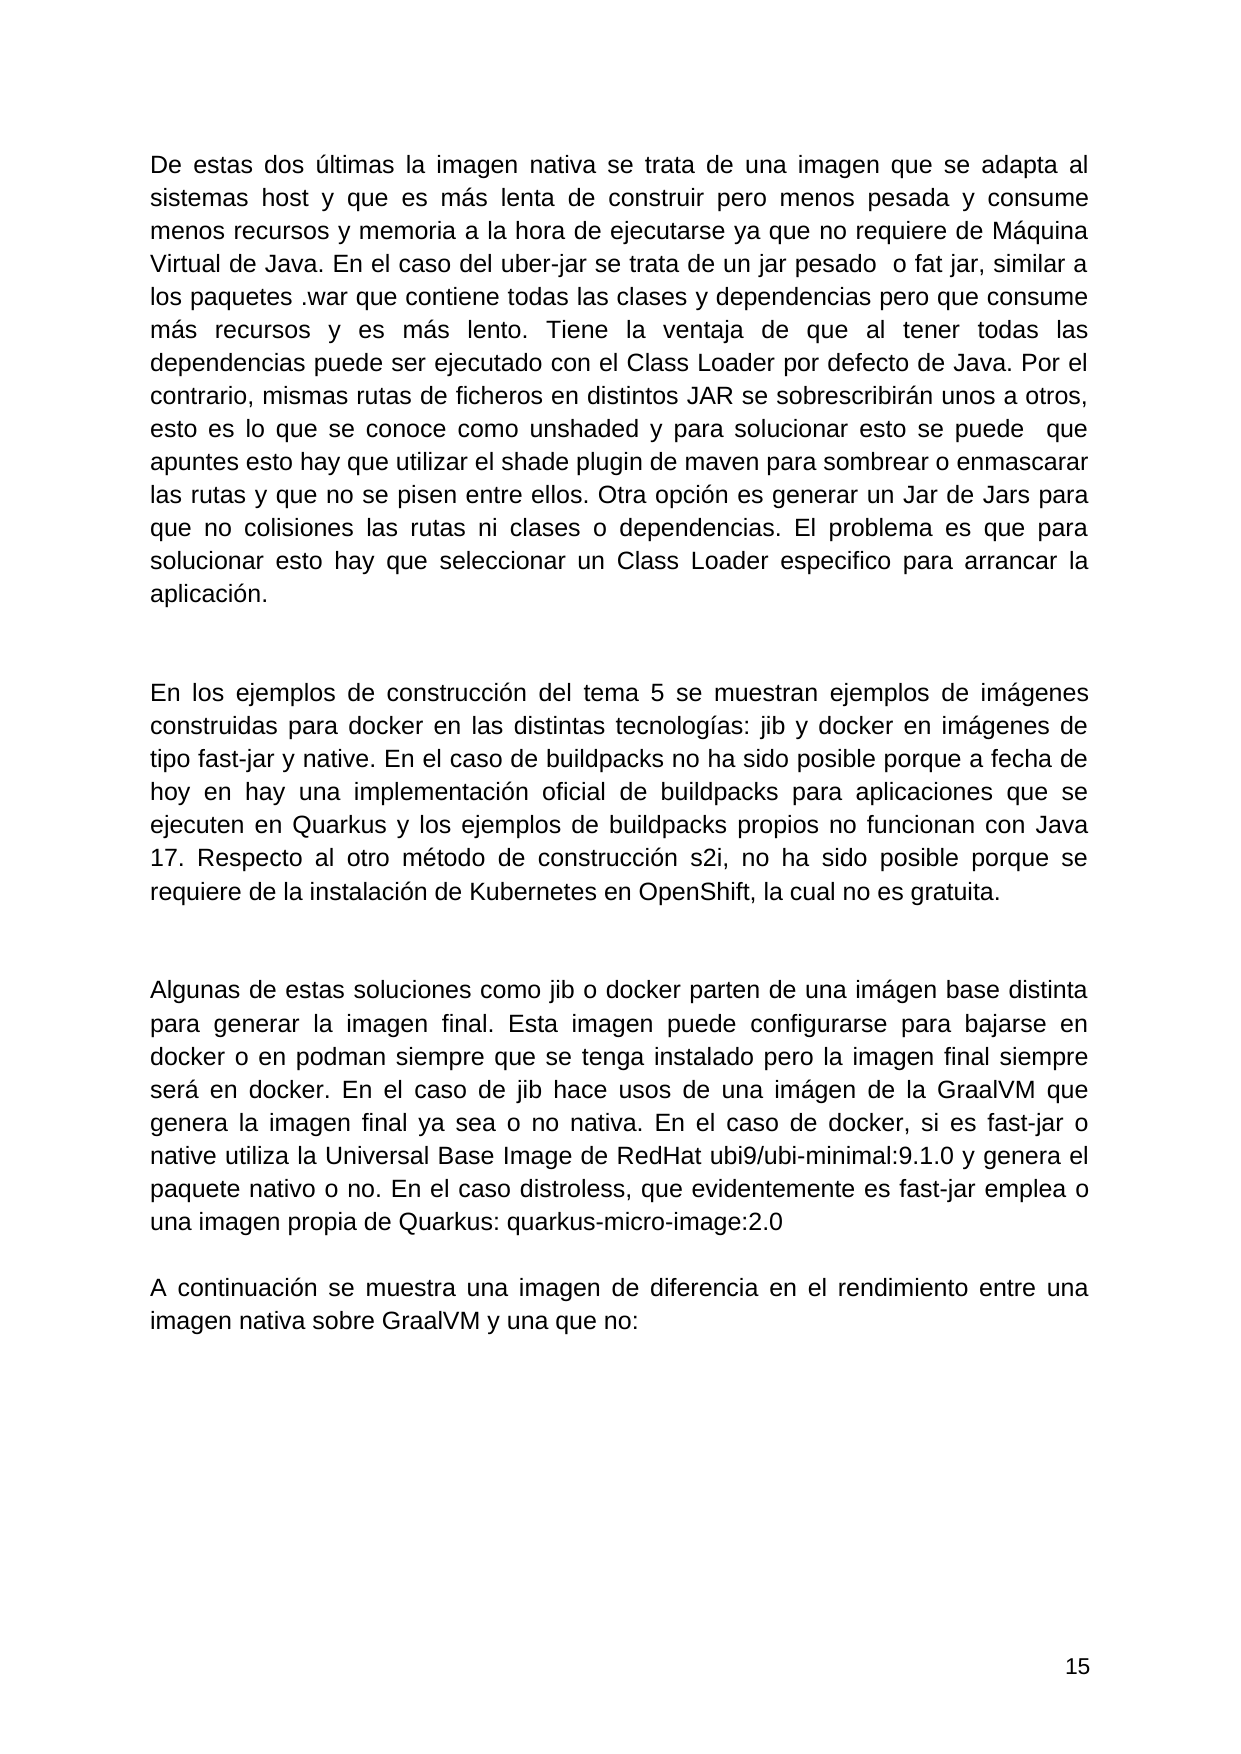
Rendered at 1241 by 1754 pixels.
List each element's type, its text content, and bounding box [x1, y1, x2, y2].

text En los ejemplos de construcción del tema 5 se muestran ejemplos de imágenes construidas para docker en las distintas tecnologías: jib y docker en imágenes de tipo fast-jar y native. En el caso de buildpacks no ha sido posible porque a fecha de hoy en hay una implementación oficial de buildpacks para aplicaciones que se ejecuten en Quarkus y los ejemplos de buildpacks propios no funcionan con Java 17. Respecto al otro método de construcción s2i, no ha sido posible porque se requiere de la instalación de Kubernetes en OpenShift, la cual no es gratuita. [150, 678, 1090, 905]
text De estas dos últimas la imagen nativa se trata de una imagen que se adapta al sistemas host y que es más lenta de construir pero menos pesada y consume menos recursos y memoria a la hora de ejecutarse ya que no requiere de Máquina Virtual de Java. En el caso del uber-jar se trata de un jar pesado o fat jar, similar a los paquetes .war que contiene todas las clases y dependencias pero que consume más recursos y es más lento. Tiene la ventaja de que al tener todas las dependencias puede ser ejecutado con el Class Loader por defecto de Java. Por el contrario, mismas rutas de ficheros en distintos JAR se sobrescribirán unos a otros, esto es lo que se conoce como unshaded y para solucionar esto se puede que apuntes esto hay que utilizar el shade plugin de maven para sombrear o enmascarar las rutas y que no se pisen entre ellos. Otra opción es generar un Jar de Jars para que no colisiones las rutas ni clases o dependencias. El problema es que para solucionar esto hay que seleccionar un Class Loader especifico para arrancar la aplicación. [150, 150, 1090, 608]
text Algunas de estas soluciones como jib o docker parten de una imágen base distinta para generar la imagen final. Esta imagen puede configurarse para bajarse en docker o en podman siempre que se tenga instalado pero la imagen final siempre será en docker. En el caso de jib hace usos de una imágen de la GraalVM que genera la imagen final ya sea o no nativa. En el caso de docker, si es fast-jar o native utiliza la Universal Base Image de RedHat ubi9/ubi-minimal:9.1.0 y genera el paquete nativo o no. En el caso distroless, que evidentemente es fast-jar emplea o una imagen propia de Quarkus: quarkus-micro-image:2.0 [150, 976, 1090, 1235]
text A continuación se muestra una imagen de diferencia en el rendimiento entre una imagen nativa sobre GraalVM y una que no: [150, 1273, 1090, 1334]
